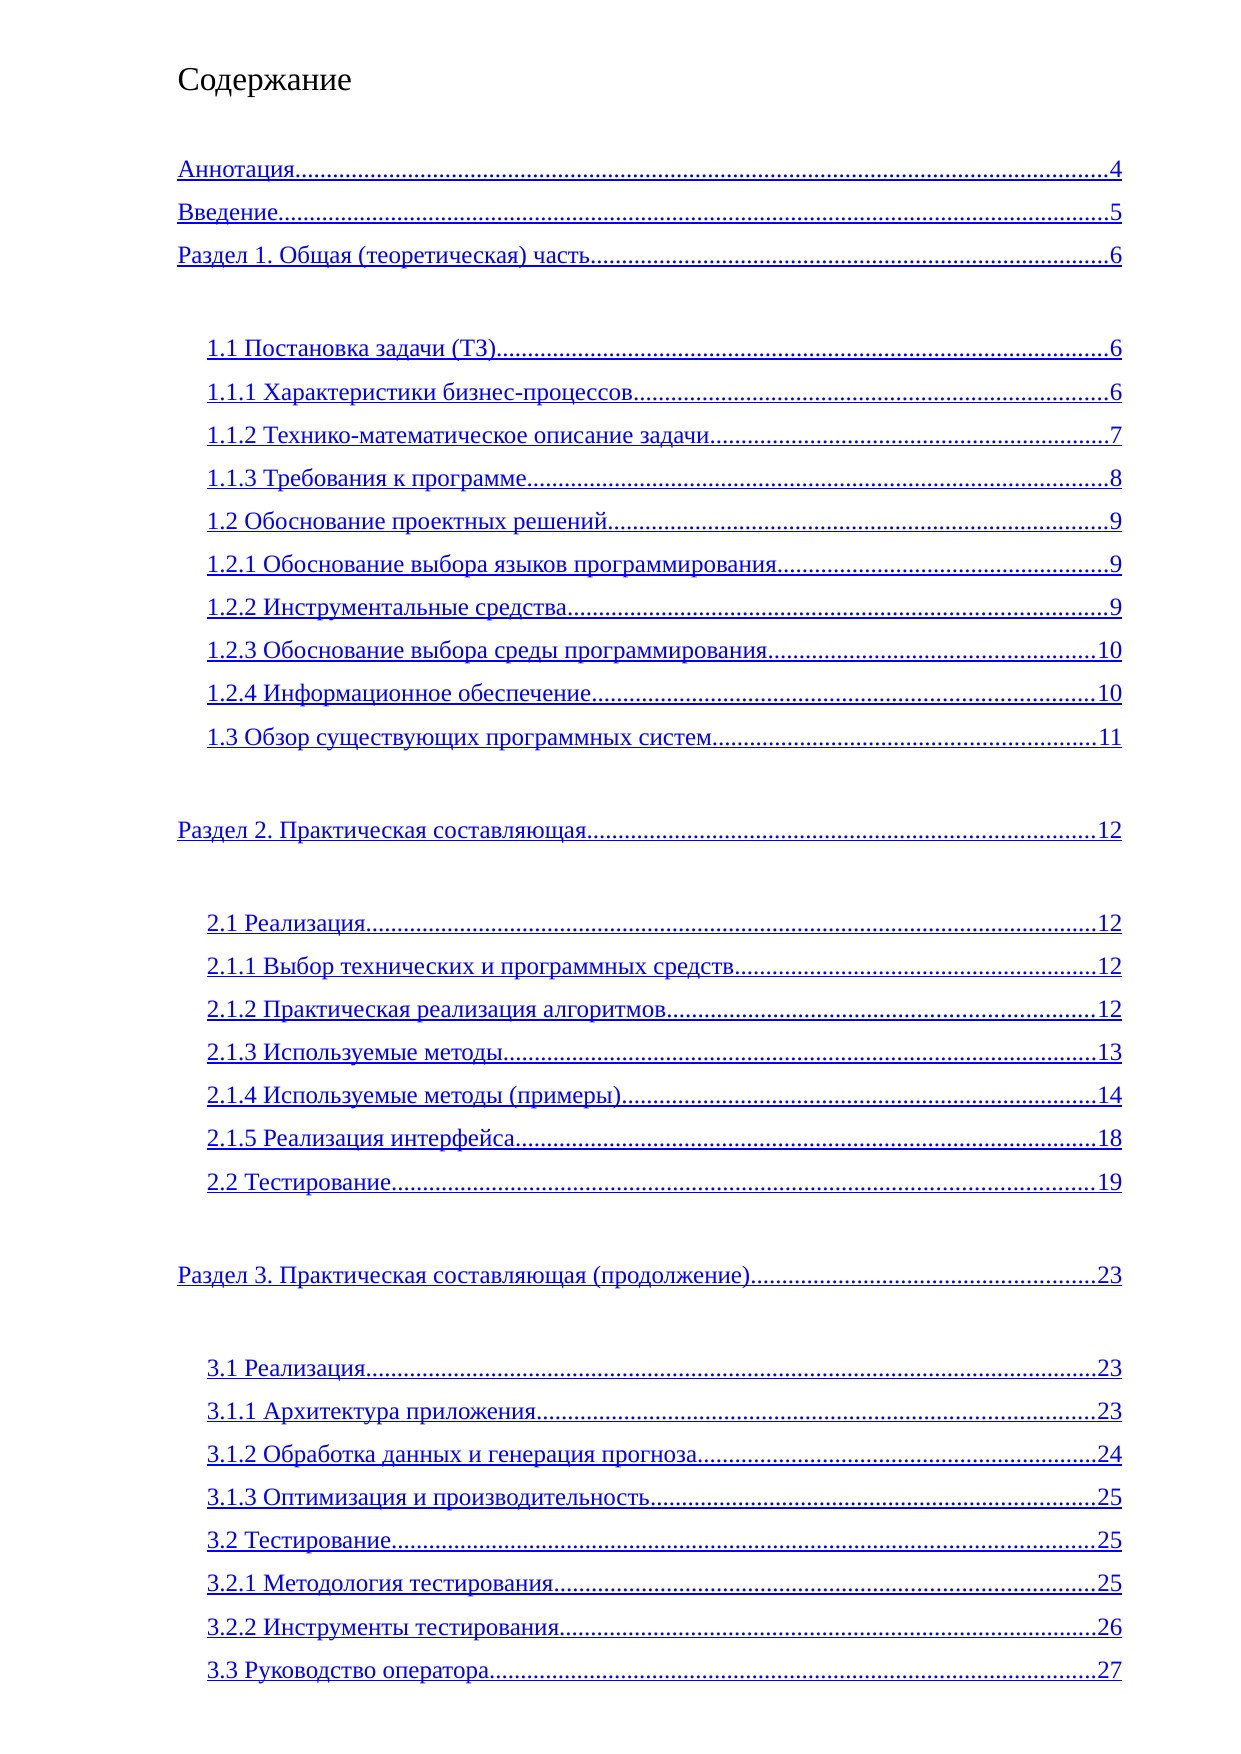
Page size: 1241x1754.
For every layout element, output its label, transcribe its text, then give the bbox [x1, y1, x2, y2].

text 2.2 Тестирование 19 [207, 1167, 1122, 1192]
text 2.1.2 Практическая реализация алгоритмов 12 [207, 994, 1122, 1019]
text 1.1.1 Характеристики бизнес-процессов 6 [207, 377, 1122, 402]
text 2.1.5 Реализация интерфейса 18 [207, 1123, 1122, 1148]
text 1.1.2 Технико-математическое описание задачи 7 [207, 420, 1122, 445]
text 3.2.1 Методология тестирования 25 [207, 1568, 1122, 1593]
text Раздел 2. Практическая составляющая 12 [177, 815, 1122, 840]
text 2.1.4 Используемые методы (примеры) 14 [207, 1080, 1122, 1105]
text 1.2.2 Инструментальные средства 9 [207, 592, 1122, 617]
text 1.1.3 Требования к программе 8 [207, 463, 1122, 488]
text Раздел 1. Общая (теоретическая) часть 6 [177, 240, 1122, 265]
text 1.2.4 Информационное обеспечение 10 [207, 678, 1122, 703]
text 1.1 Постановка задачи (ТЗ) 6 [207, 333, 1122, 358]
text 3.3 Руководство оператора 27 [207, 1655, 1122, 1680]
text 1.2.3 Обоснование выбора среды программирования 10 [207, 635, 1122, 660]
text 3.1.2 Обработка данных и генерация прогноза 24 [207, 1439, 1122, 1464]
text 3.1 Реализация 23 [207, 1353, 1122, 1378]
text Введение 5 [177, 197, 1122, 222]
text 3.2 Тестирование 25 [207, 1525, 1122, 1550]
text Раздел 3. Практическая составляющая (продолжение) 23 [177, 1260, 1122, 1285]
text 3.1.3 Оптимизация и производительность 25 [207, 1482, 1122, 1507]
text 2.1.1 Выбор технических и программных средств 12 [207, 951, 1122, 976]
subtitle Содержание [177, 59, 1122, 97]
text 1.2 Обоснование проектных решений 9 [207, 506, 1122, 531]
text Аннотация 4 [177, 154, 1122, 179]
text 2.1 Реализация 12 [207, 908, 1122, 933]
text 1.3 Обзор существующих программных систем 11 [207, 722, 1122, 747]
text 2.1.3 Используемые методы 13 [207, 1037, 1122, 1062]
text 3.1.1 Архитектура приложения 23 [207, 1396, 1122, 1421]
text 3.2.2 Инструменты тестирования 26 [207, 1612, 1122, 1637]
text 1.2.1 Обоснование выбора языков программирования 9 [207, 549, 1122, 574]
